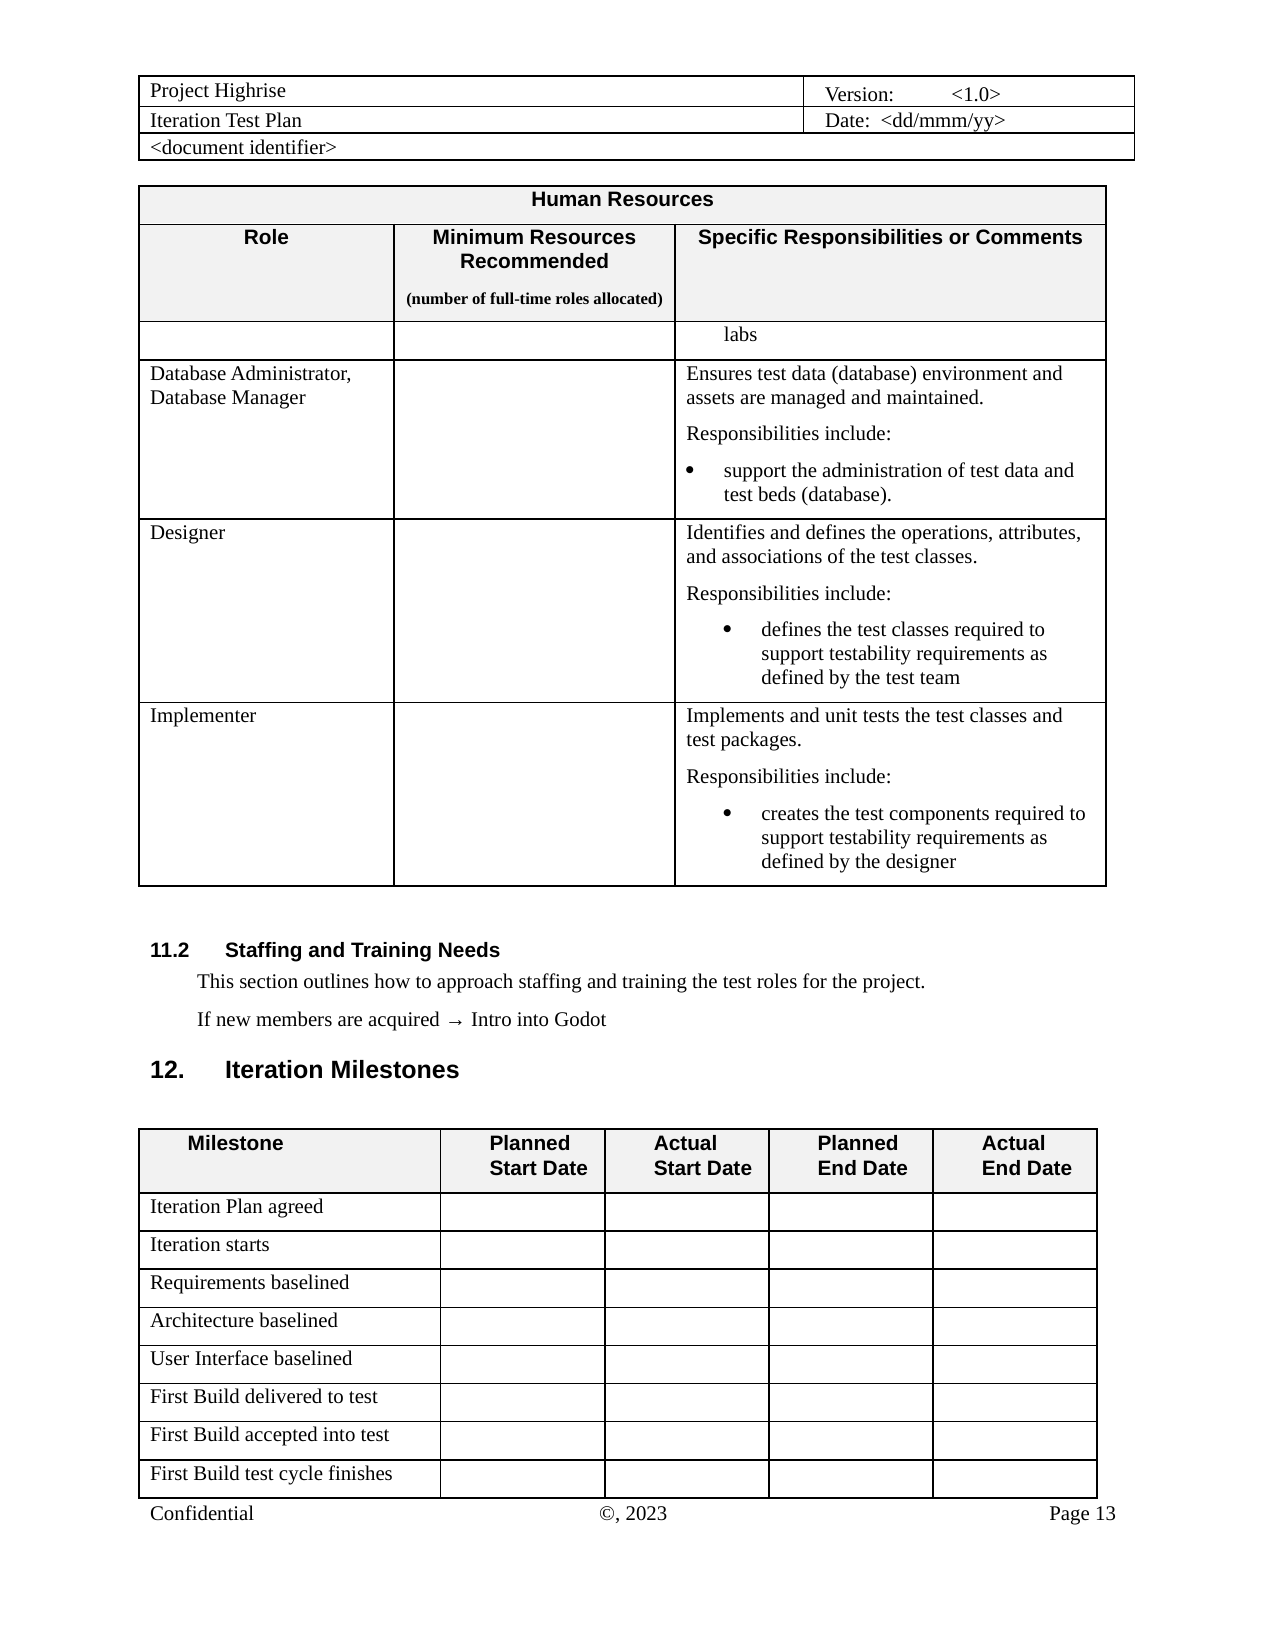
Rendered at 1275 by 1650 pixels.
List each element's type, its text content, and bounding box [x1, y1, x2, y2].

table_cell [606, 1308, 768, 1344]
table_cell Architecture baselined [140, 1308, 440, 1344]
table_cell [441, 1461, 604, 1497]
table_cell [441, 1308, 604, 1344]
table_cell [395, 703, 674, 885]
table_cell First Build delivered to test [140, 1384, 440, 1421]
table_cell Iteration Plan agreed [140, 1194, 440, 1230]
table_cell [934, 1232, 1096, 1268]
table_cell labs [676, 322, 1105, 359]
text If new members are acquired → Intro into Godot [150, 1006, 1125, 1031]
table_cell [934, 1346, 1096, 1383]
table_cell [441, 1194, 604, 1230]
table_cell [770, 1384, 932, 1421]
table_cell [606, 1270, 768, 1306]
table_cell Identifies and defines the operations, attributes, and associations of the test classes. Responsibilities include: defines the test classes required to support testability requirements as defined by the test team [676, 520, 1105, 702]
subtitle Staffing and Training Needs [150, 937, 1125, 962]
table_cell [606, 1384, 768, 1421]
table_cell Implements and unit tests the test classes and test packages. Responsibilities include: creates the test components required to support testability requirements as defined by the designer [676, 703, 1105, 885]
table_header Actual Start Date [606, 1130, 768, 1192]
table_cell Ensures test data (database) environment and assets are managed and maintained. Responsibilities include: support the administration of test data and test beds (database). [676, 361, 1105, 518]
table_cell [934, 1194, 1096, 1230]
table_cell Iteration starts [140, 1232, 440, 1268]
table_cell [606, 1194, 768, 1230]
table_cell [934, 1422, 1096, 1459]
table_cell [606, 1461, 768, 1497]
table_cell [770, 1422, 932, 1459]
table_cell Role [140, 225, 393, 321]
table_cell [770, 1232, 932, 1268]
table_cell [770, 1461, 932, 1497]
table_cell [395, 322, 674, 359]
table_cell [934, 1308, 1096, 1344]
table_cell [606, 1346, 768, 1383]
table_cell Requirements baselined [140, 1270, 440, 1306]
table_cell [934, 1461, 1096, 1497]
table_cell [934, 1270, 1096, 1306]
table_header Planned End Date [770, 1130, 932, 1192]
table_header Actual End Date [934, 1130, 1096, 1192]
table_cell [441, 1384, 604, 1421]
table_cell First Build test cycle finishes [140, 1461, 440, 1497]
table_cell [441, 1422, 604, 1459]
table_cell [606, 1422, 768, 1459]
table_cell [770, 1308, 932, 1344]
table_cell Minimum Resources Recommended (number of full-time roles allocated) [395, 225, 674, 321]
table_cell [770, 1194, 932, 1230]
table_cell [770, 1270, 932, 1306]
table_cell Specific Responsibilities or Comments [676, 225, 1105, 321]
table_cell [770, 1346, 932, 1383]
table_cell [395, 361, 674, 518]
table_header Human Resources [140, 187, 1105, 223]
table_cell User Interface baselined [140, 1346, 440, 1383]
table_header Milestone [140, 1130, 440, 1192]
subtitle Iteration Milestones [150, 1056, 1125, 1084]
table_cell [140, 322, 393, 359]
table_cell First Build accepted into test [140, 1422, 440, 1459]
table_cell [934, 1384, 1096, 1421]
table_header Planned Start Date [441, 1130, 604, 1192]
table_cell [441, 1346, 604, 1383]
table_cell Database Administrator, Database Manager [140, 361, 393, 518]
table_cell [395, 520, 674, 702]
table_cell Implementer [140, 703, 393, 885]
text This section outlines how to approach staffing and training the test roles for the project. [150, 968, 1125, 993]
table_cell Designer [140, 520, 393, 702]
table_cell [441, 1232, 604, 1268]
table_cell [441, 1270, 604, 1306]
table_cell [606, 1232, 768, 1268]
